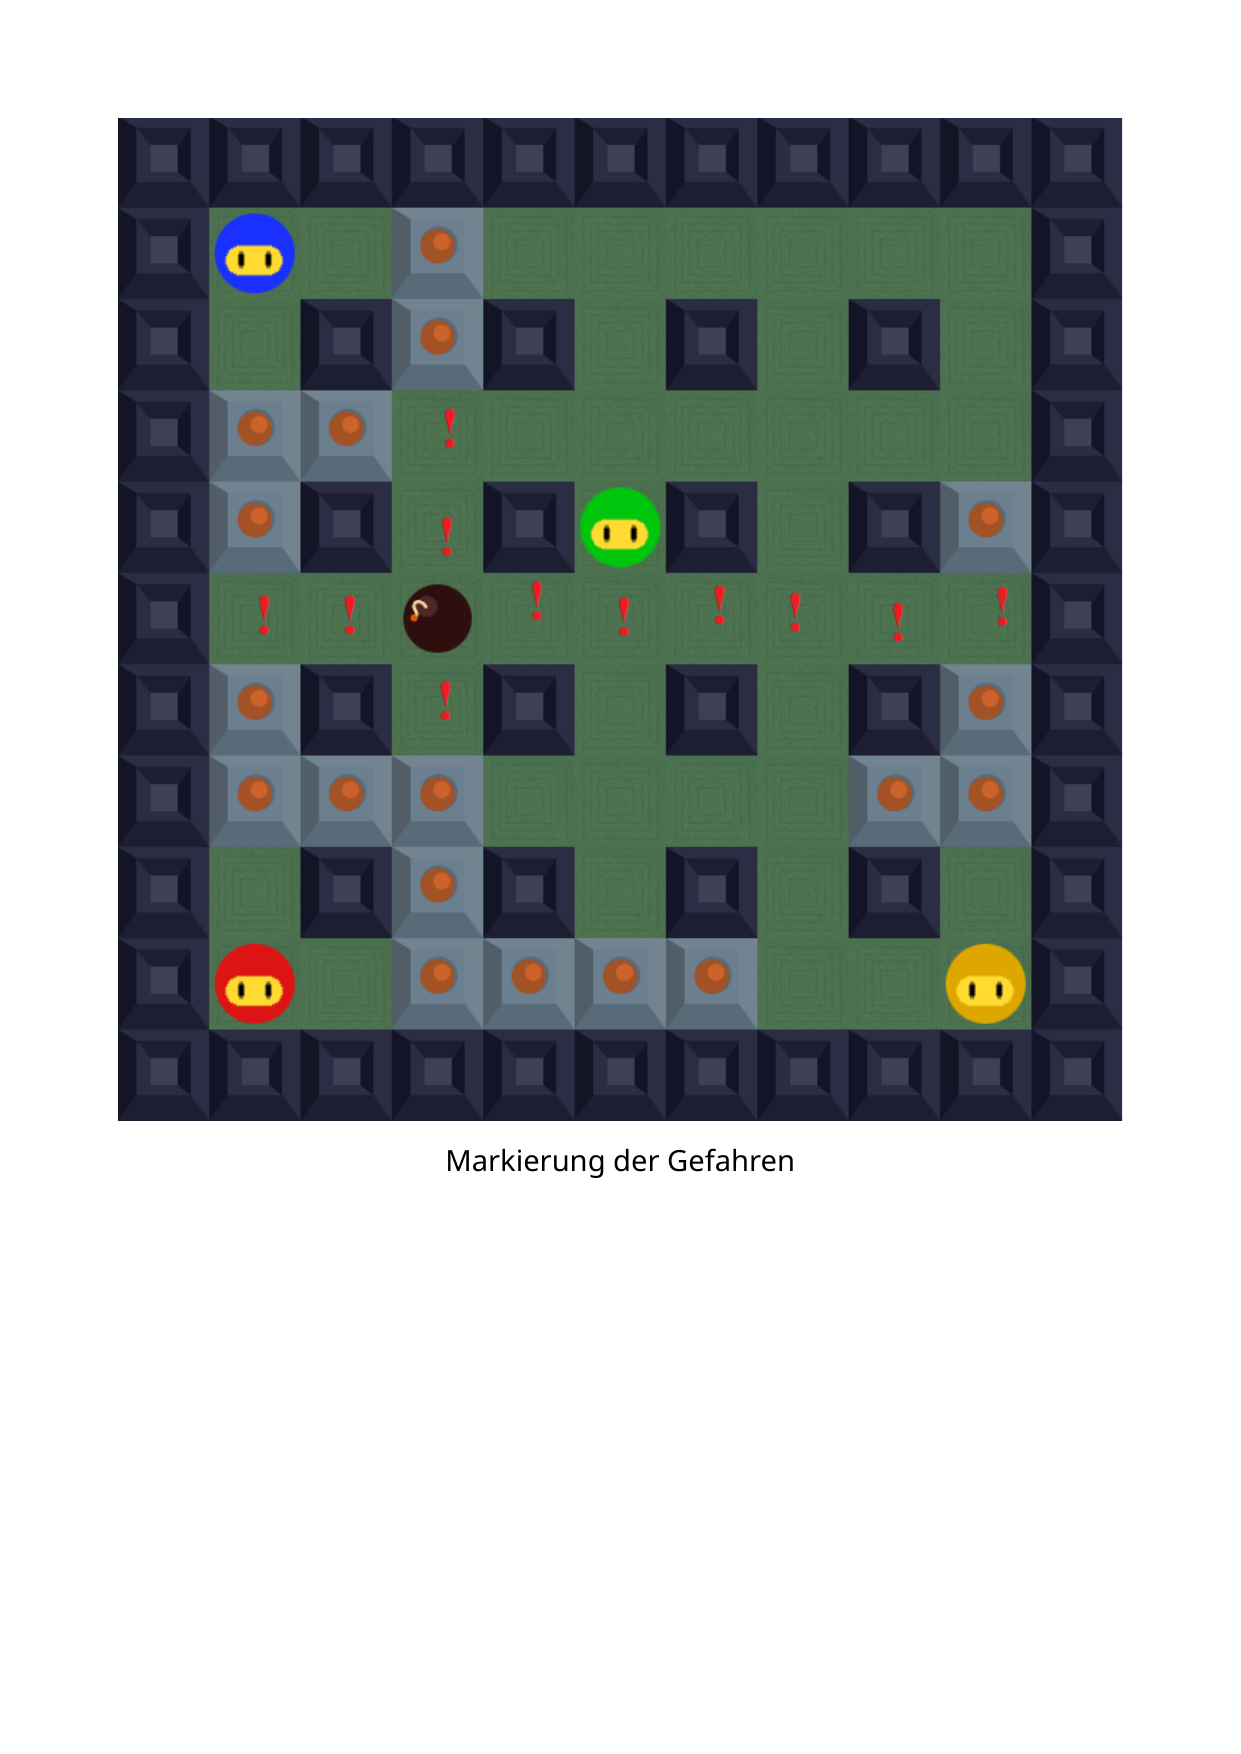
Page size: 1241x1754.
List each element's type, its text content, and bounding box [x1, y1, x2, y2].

picture [118, 118, 1123, 1121]
text Markierung der Gefahren [118, 1121, 1122, 1180]
